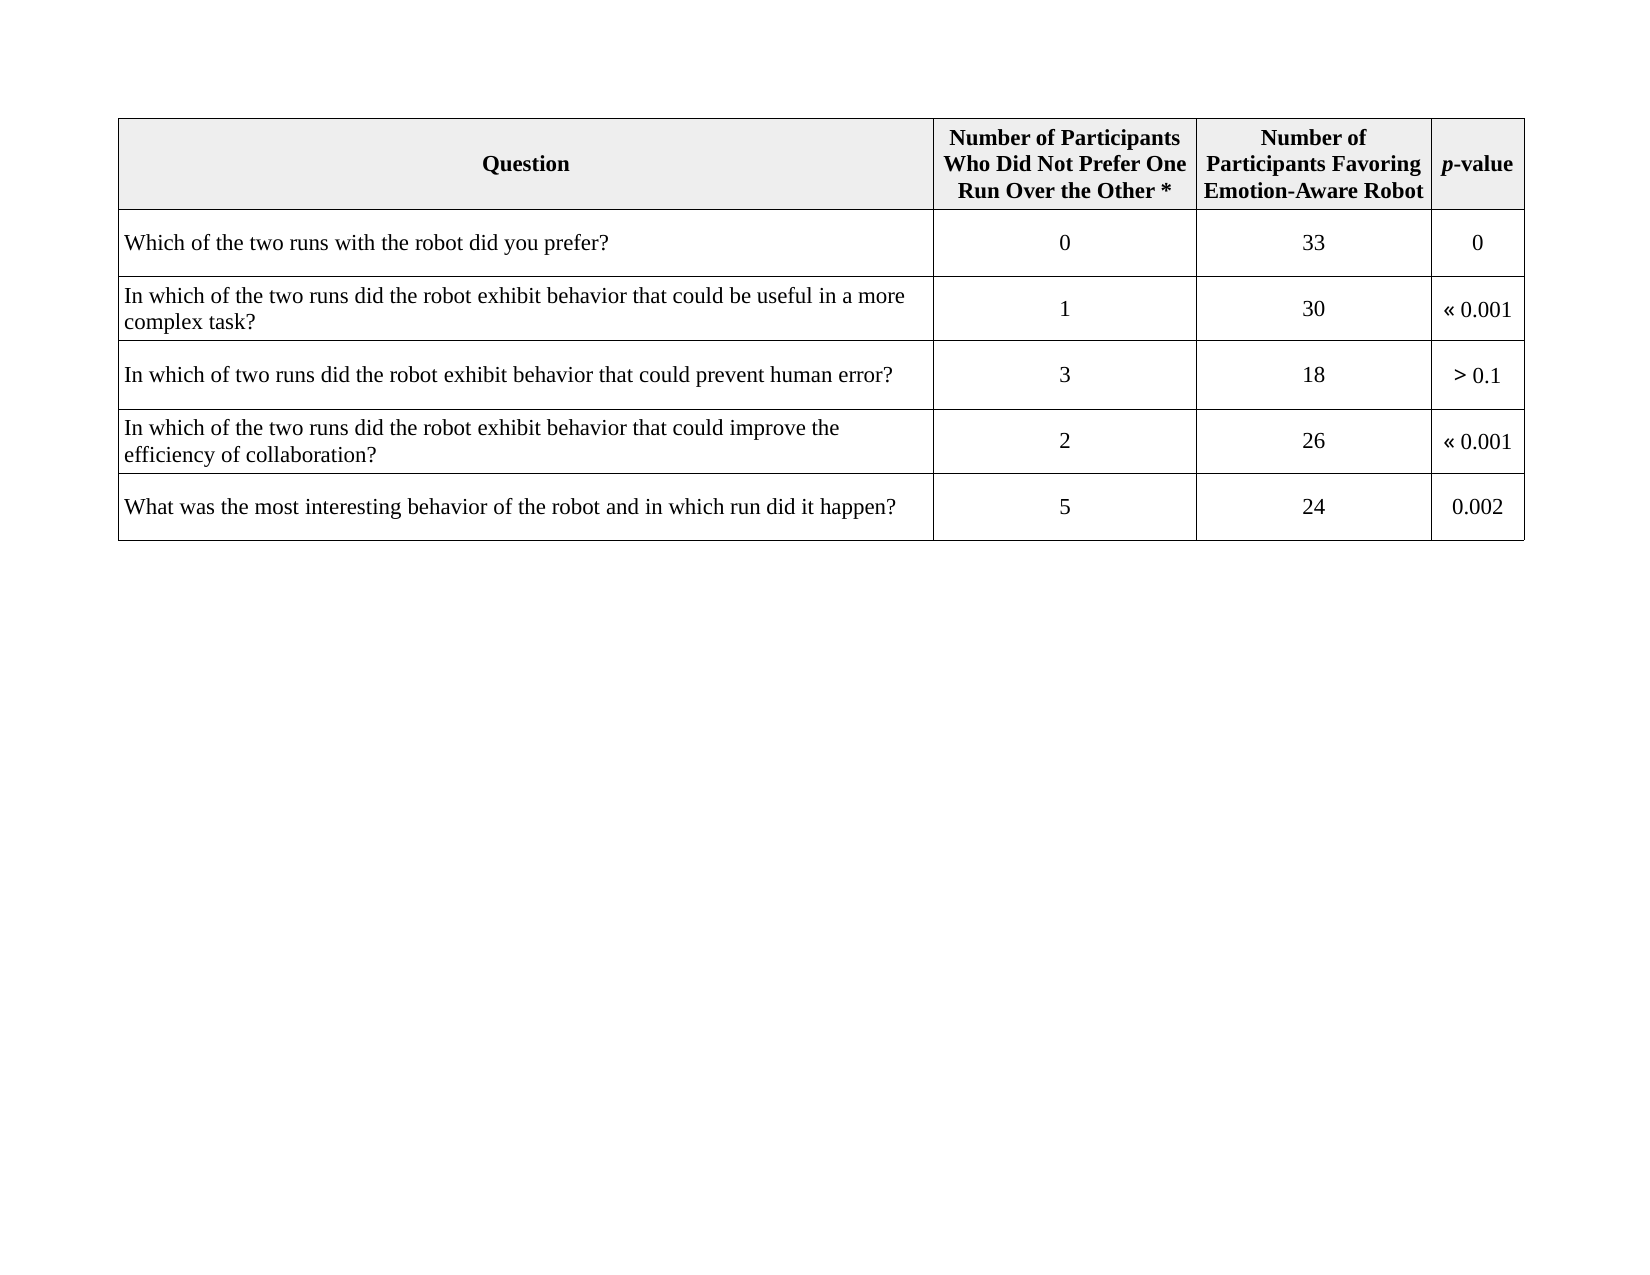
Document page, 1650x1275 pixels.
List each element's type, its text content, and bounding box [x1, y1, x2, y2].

table_cell 24 [1197, 474, 1431, 540]
table_cell « 0.001 [1432, 410, 1524, 473]
table_cell « 0.001 [1432, 277, 1524, 340]
table_cell Which of the two runs with the robot did you prefer? [119, 210, 933, 276]
table_cell In which of the two runs did the robot exhibit behavior that could be useful in a more complex task? [119, 277, 933, 340]
table_cell 18 [1197, 341, 1431, 408]
table_cell 0.002 [1432, 474, 1524, 540]
table_cell 0 [1432, 210, 1524, 276]
table_cell 2 [934, 410, 1196, 473]
table_header Number of Participants Who Did Not Prefer One Run Over the Other * [934, 119, 1196, 209]
table_cell > 0.1 [1432, 341, 1524, 408]
table_cell 5 [934, 474, 1196, 540]
table_header Number of Participants Favoring Emotion-Aware Robot [1197, 119, 1431, 209]
table_cell 0 [934, 210, 1196, 276]
table_cell What was the most interesting behavior of the robot and in which run did it happen? [119, 474, 933, 540]
table_cell 30 [1197, 277, 1431, 340]
table_header Question [119, 119, 933, 209]
table_cell 26 [1197, 410, 1431, 473]
table_cell In which of the two runs did the robot exhibit behavior that could improve the efficiency of collaboration? [119, 410, 933, 473]
table_cell 1 [934, 277, 1196, 340]
table_cell 3 [934, 341, 1196, 408]
table_header p-value [1432, 119, 1524, 209]
table_cell In which of two runs did the robot exhibit behavior that could prevent human error? [119, 341, 933, 408]
table_cell 33 [1197, 210, 1431, 276]
